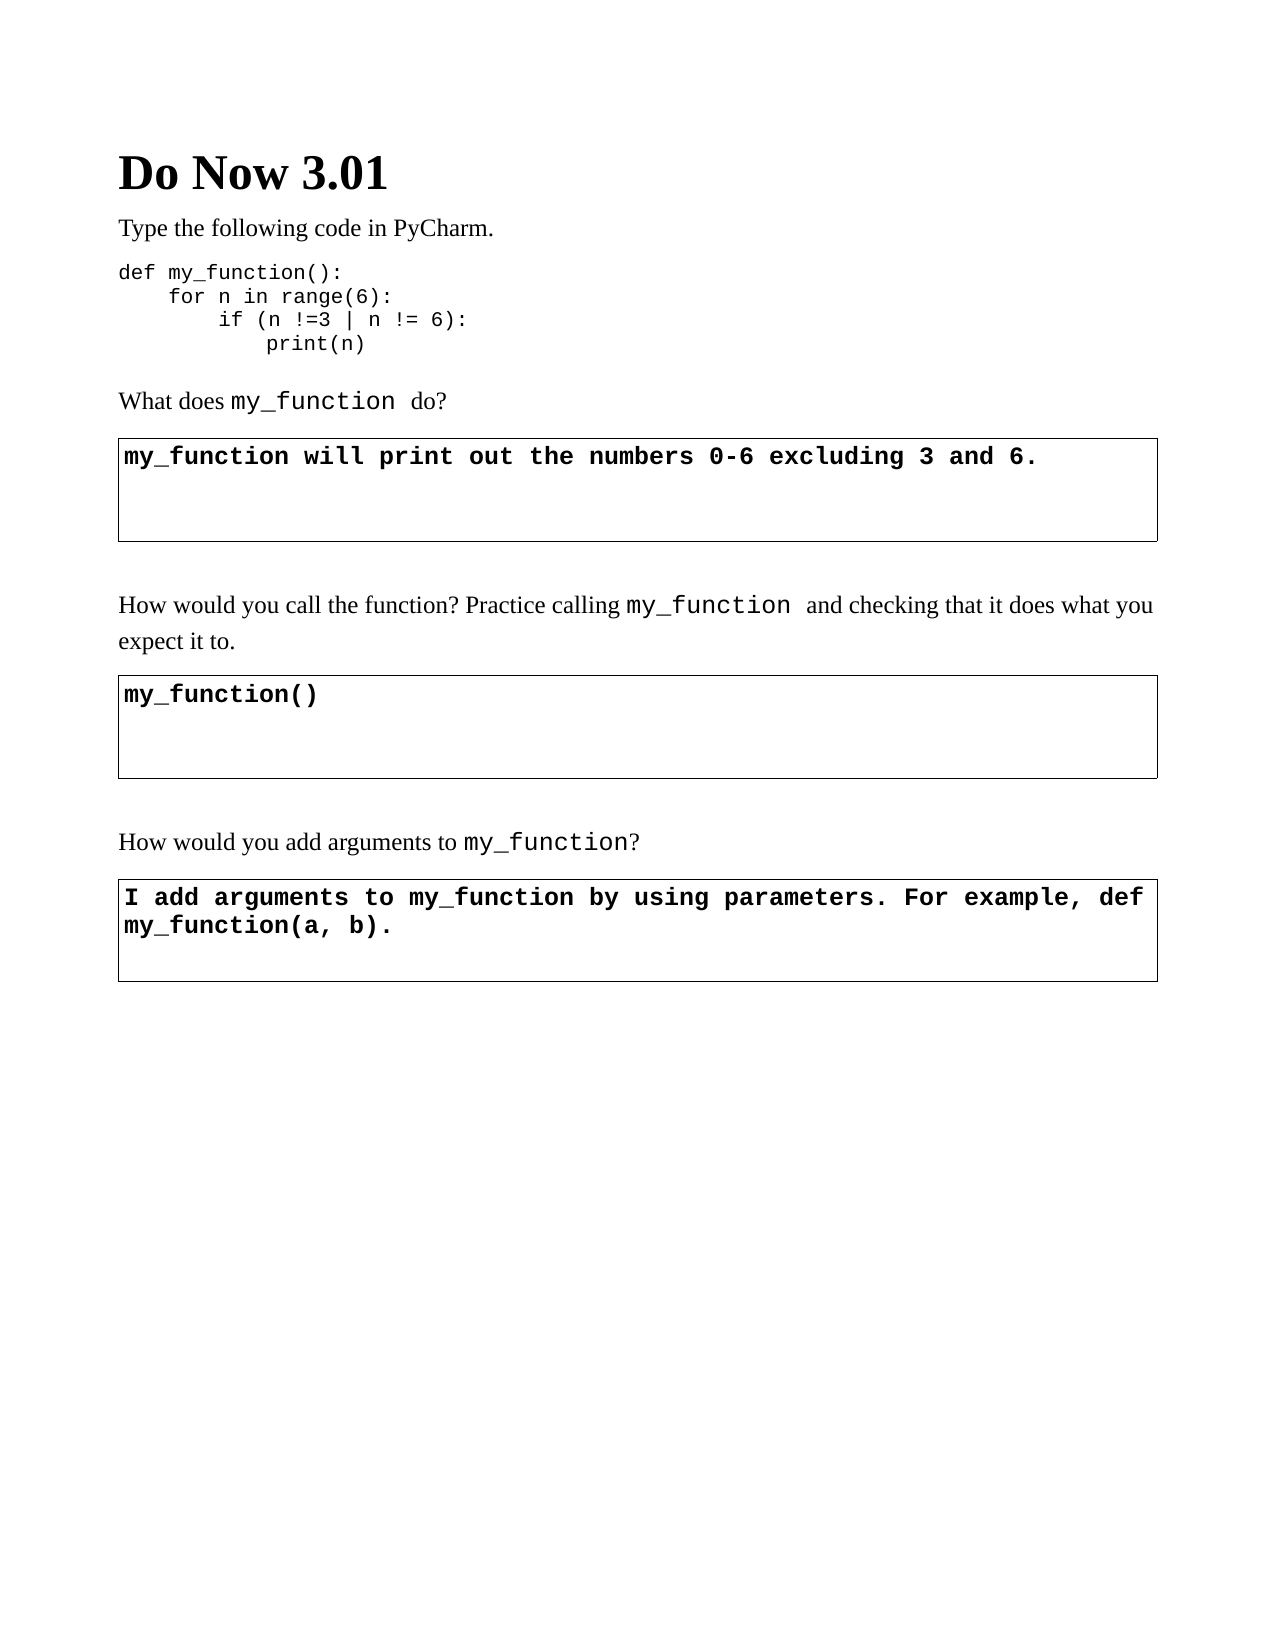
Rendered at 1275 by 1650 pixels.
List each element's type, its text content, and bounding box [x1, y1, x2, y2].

table_header my_function() [119, 676, 1157, 778]
text if (n !=3 | n != 6): [118, 309, 1157, 333]
text How would you call the function? Practice calling my_function and checking that it does what you expect it to. [118, 590, 1157, 655]
subtitle Do Now 3.01 [118, 143, 1157, 201]
text print(n) [118, 333, 1157, 357]
text Type the following code in PyCharm. [118, 213, 1157, 242]
text What does my_function do? [118, 386, 1157, 417]
table_header my_function will print out the numbers 0-6 excluding 3 and 6. [119, 439, 1157, 541]
text def my_function(): [118, 262, 1157, 286]
text for n in range(6): [118, 286, 1157, 309]
table_header I add arguments to my_function by using parameters. For example, def my_function(a, b). [119, 880, 1157, 981]
text How would you add arguments to my_function? [118, 827, 1157, 858]
